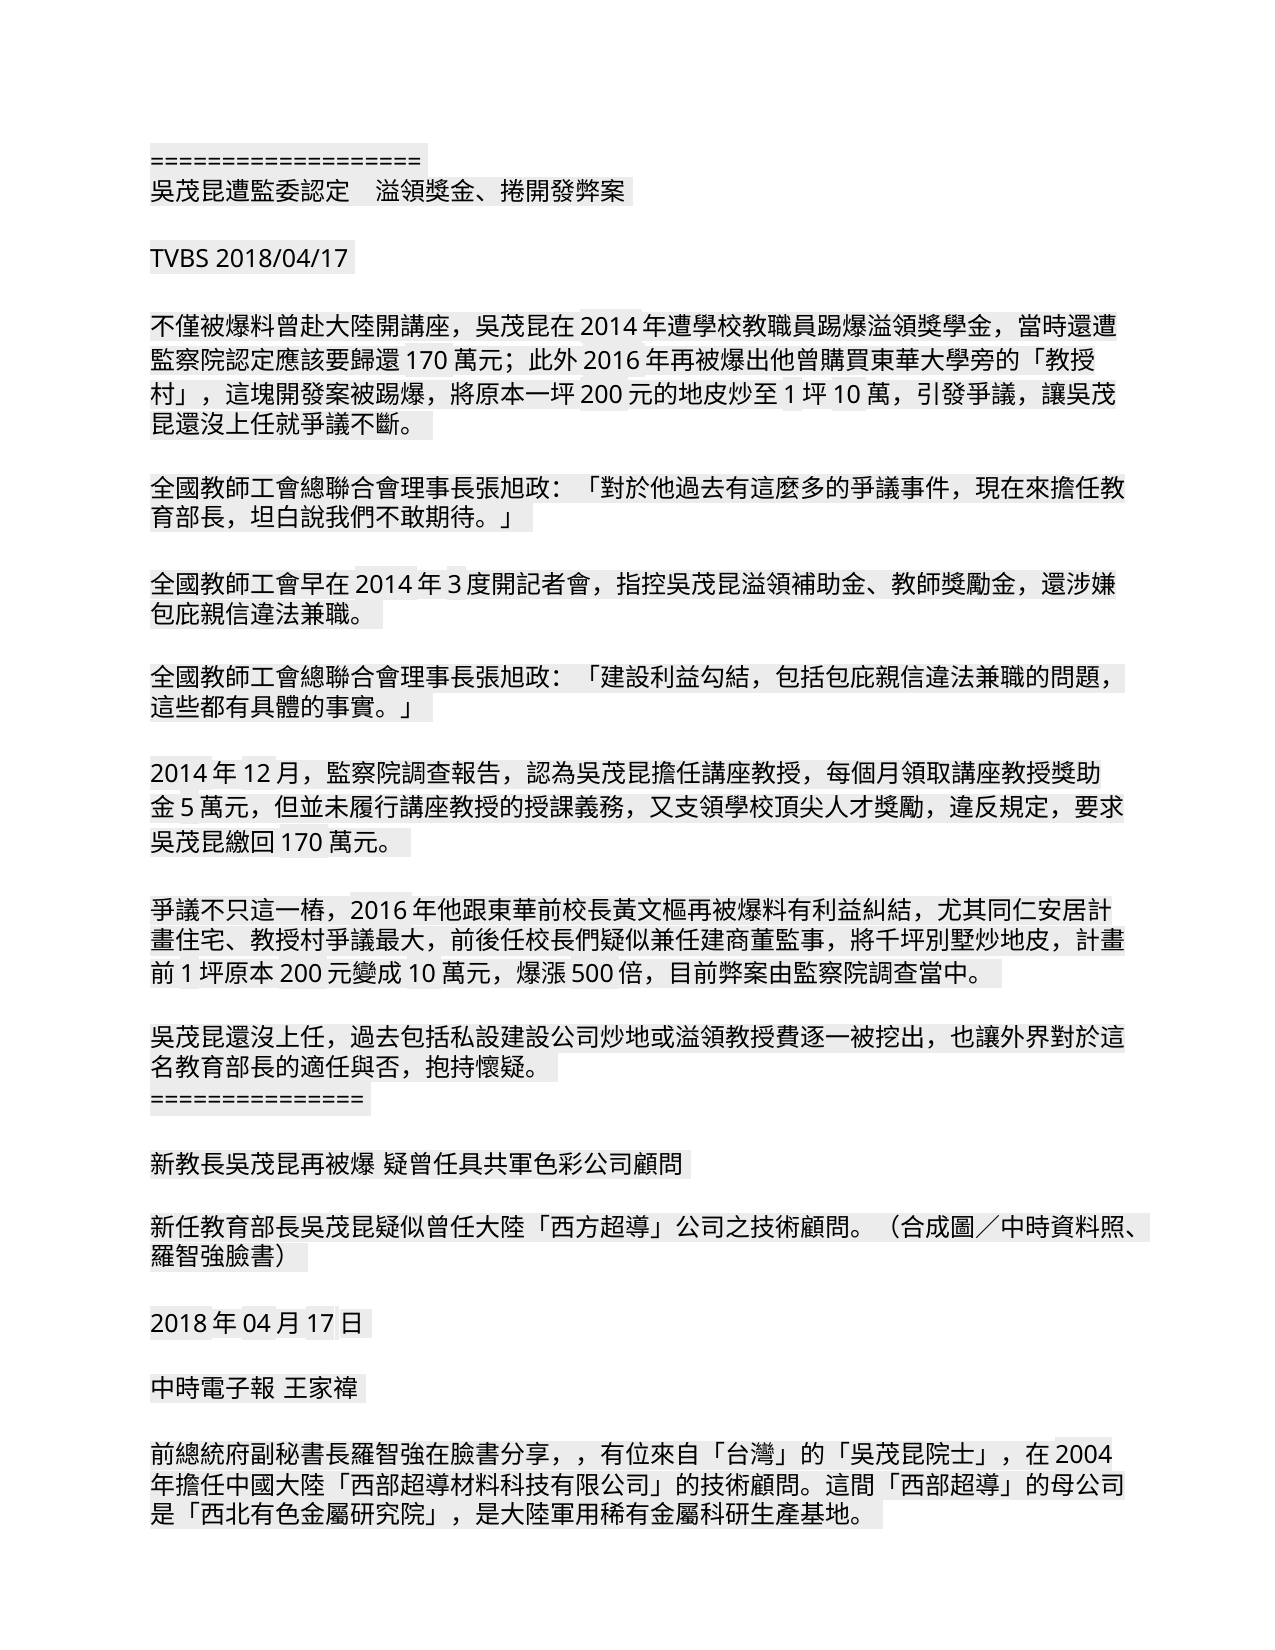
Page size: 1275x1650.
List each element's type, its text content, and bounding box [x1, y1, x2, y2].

text 卡管啟示錄，啟示了我們一些什麼？ (一)寫來滿紙污穢 首先，你可以輕易看出，那些十幾二十年來藉著效忠顏色吃香喝辣、滿口進步理念與漂亮理想的親綠學者們之齷齪嘴臉。 管中閔，不管你喜不喜歡他，都不能否認他是一個乾乾淨淨正正直直的人。但是，因為他不小心選上台大校長，人渣黨便傾全力抹黑他。一個學校校長職位，比起各種暗無天日伸手不見五指的撈錢基金會與黑機關及國營事業以及各種政務職位等等，油水相對比較少，但大學校長一職，意義不在於油水多少，而在於思想洗腦與高教人事控制，因此，必然得由 "自己人" 擔任。依人渣黨的作風習性，絕無可能輕易拱手讓人之理。 抹黑管中閔的手法，非常難看，毫無半點羞恥心，連學生引用老師的研究，竟然也能說成是老師抄襲學生。反而是那些不學無術的指控者，那些人渣黨的立委們自己的所謂學位，才是剪貼抄襲而來。 荒唐透頂的抄襲指控還不夠，接著又開始說一些根本子虛烏有的什麼利益輸送與貪污等等，種種不可思議的抹黑，真的是非常卑鄙齷齪。最後，當然就是抹紅，說管中閔到大陸講學乃是通敵或不忠等等，長久以來就是每天搞這一套指控。幾時連去大陸講學也變成非法了？而且還動員司法系統偵辦！X它媽這個人渣黨之齷齪真是完全沒有底線可言。 但是，他們自己卻反而可以去大陸做生意，兼課，講課，違法撈各種錢，然後說這是一種台灣實力的展現，說這是什麼台灣民主經驗的輸出，說這是一種榮耀，總之就是很棒很偉大！我真不知道還能找到什麼樣更難聽的齷齪辭彙來形容這個人渣黨及其底下一大票更為無恥的文人走狗與什麼親綠學者。 另一方面，你看，新上任的所謂教育部長，太陽花學者吳什麼昆的，近幾年突然變得綠油油，十分勇猛，滿口台獨建國。但他另一方面不但長期在大陸講學兼課，甚至還是大陸具有軍方色彩之研究機構的科技顧問。依人渣黨的邏輯，這應該立即以叛國罪抓去槍斃才對。 不只這樣，這位吳什麼昆的所謂教育部長，各種違法濫權騙錢撈錢的事一籮筐，講得完嗎？品性非常糟糕，行不由徑的一個人，監守自盜，濫用職權，假公濟私，真是膽大包天。這樣的人，不但不會被繩之以法，反而左右逢源，一路吃香喝辣。換成是一般人，老早抓去坐牢了不是嗎？這十多年來，在台灣，效忠綠色變成一種謀財工具，一種護身符、晉身階與敲門磚，一種升官發財的捷徑，文人知識圈更是個個爭相表態，請你告訴我讀書人裏頭有幾個例外？有幾個具有一點點為人的基本正直？ 這位吳什麼昆的所謂教育部長，不但違法兼職開公司，而且在他擔任東華大學校長任內，監守自盜，竊取學校專利，轉移到自己名下，竟然在美國開起公司來，而且還跑去他所唾棄的中國大陸申請專利，甚至還在文件上自稱 "中國台灣地區"。這些人長年以來整天處心積慮扣別人親中賣台的大帽子，但在四下無人處，只要有利可圖，馬上又是另一種嘴臉；在台灣囂張跋扈地不許別人親中，但是一到大陸，只要有錢可撈，馬上又變成是 "中國台灣地區" 的老百姓。這樣的人，這樣的行徑，請問人渣黨上上下下，有幾個人不是這樣？ 這其實也是大陸非常令人堵爛的地方，為了收編這些人渣，於是誘之以利，任其兩手作為，在台高喊台獨，整天指控別人親中賣台，其實自己的整個利益中心卻在大陸，而大陸官方顯然也想要藉此來綁住這些人，免得作亂。題外話。 我想說的是：請你把人物調換一下，假設今天是管中閔不斷撈錢騙錢，違法亂紀罄竹難書，竊取各種暴利，然後還擔任大陸軍方機構的高科技顧問；另一方面，假設今天是一位乾乾淨淨正正直直術德兼備的綠營人才當選台大校長，然後卻遭到藍營無數荒謬透頂的抹黑與造謠，進行徹底人格謀殺，假設人物如此調換一下，那麼，請你告訴我，那些什麼太陽花學者，什麼野白合學者們，會如何反應？會像現在這樣安靜無聲嗎？會反而甚至還倒過來抹黑綠營的當選人嗎？當然不會。不但不會裝聾做啞，肯定早已透過綠色媒體，動員一大堆腦殘學生，起來為偉大的民主理想或什麼大學自主精神進行革命暴動了，總統府早就被包圍了。 這意味著一個很重要的道德問題，在我看來，這問題之道德惡質性無比重大，因為這意味著，這群走狗文人，長年以來，無非就是擺明藉著所謂理想來行騙，藉以榨取一己之利與一黨之私。 我更想說的是： 被這些貪婪無度的下三濫綠色人渣騙一回，那叫老實，騙兩次算單純，騙上無數次那就是腦殘了。腦殘的後果，傷害的其實也就是你自己及眾人乃至下一代的長遠未來。 我一直很不解的是：在這小島上，為何群眾 (特別是年輕一代) 如此容易被欺瞞被動員被洗腦？難道如此明明白白的基本是非善惡黑白真有那麼難以辨別？當詐騙集團不管怎麼騙都能成功時，我們是不是應該問：到底是什麼原因，讓這島上的人變得如此腦殘？ 底下是隨手就能找到的一堆報導，滿紙污穢，但我建議各位不妨仔細讀，也許你才能體會台灣政治是怎麼一回事，幾乎所有參與者，特別是綠色一方，所思所想，所作所為，全是私人利益與權力。這位吳什麼昆的，根本不是特例。而且，你應該倒過來問才對：到底綠營及其文人走狗裏頭，有幾個人是言行一致，乾淨正直的？鳳毛麟角，少之又少。 所謂什麼台獨建國，什麼民主自由，什麼弱勢優先，什麼反核減碳，什麼勞工權益，什麼這個社運那個社運，這個理想那個理想，全是放它媽的狗臭屁，一切其實都只關乎兩個字：權與錢。而這一切政治醜劇的真正操盤者，其實就是美國和日本，而這些人只是美日豢養的一群狗，丟些小骨頭讓狗兒們搶，藉以完全控制這塊島嶼，榨取之，操控之，用來對付祖國。而且，這樣一種操弄兩岸衝突的態勢，近六、七年來幾乎已毫不掩飾，近乎瘋狂地加速進行。再怎麼遲鈍的人，理應也該看得出來這一點。 陳真 2018. 04. 27. ================= (影)新任教育部長 前東華校長吳茂昆 前科累累 被控多項違法圖利、打壓校內人事權、私設建設公司炒地 來源：newtalk.tw 2018-04-16 全國教師工會總聯合會與國立東華大學多位教師29日召開記者會，抗議校長吳茂昆假借職權溢領教師獎助金300萬，年薪更高達500萬之多，指控他與違法擔任中華映管公司獨立董事、也是東華大學前主任秘書蔡裕源是「哥倆好」，利用校內各個建設圖利私營的廠商，更以行政優勢打壓校內人事、掌控校內基金。 東華爆多起弊端 教授怒控校長掌權似白色恐怖 東華大學多位教授今(29)日在全國教師工會總聯合會陪同下召開記者會，控訴東華大學正經歷白色恐怖，校長吳茂昆所主導的「校務權貴」雖然涉及多項工程弊案，卻因為掌控校內各項人事權，教師只能噤若寒蟬。東華教授表示，吳茂昆甚至以彈性加薪委員會主席身分，幫自己每年加薪3百萬，同時以虧損為由，只給助理19K低薪，呼籲教育部正視。 =================== 吳茂昆遭監委認定 溢領獎金、捲開發弊案 TVBS 2018/04/17 不僅被爆料曾赴大陸開講座，吳茂昆在2014年遭學校教職員踢爆溢領獎學金，當時還遭監察院認定應該要歸還170萬元；此外2016年再被爆出他曾購買東華大學旁的「教授村」，這塊開發案被踢爆，將原本一坪200元的地皮炒至1坪10萬，引發爭議，讓吳茂昆還沒上任就爭議不斷。 全國教師工會總聯合會理事長張旭政：「對於他過去有這麼多的爭議事件，現在來擔任教育部長，坦白說我們不敢期待。」 全國教師工會早在2014年3度開記者會，指控吳茂昆溢領補助金、教師獎勵金，還涉嫌包庇親信違法兼職。 全國教師工會總聯合會理事長張旭政：「建設利益勾結，包括包庇親信違法兼職的問題，這些都有具體的事實。」 2014年12月，監察院調查報告，認為吳茂昆擔任講座教授，每個月領取講座教授獎助金5萬元，但並未履行講座教授的授課義務，又支領學校頂尖人才獎勵，違反規定，要求吳茂昆繳回170萬元。 爭議不只這一樁，2016年他跟東華前校長黃文樞再被爆料有利益糾結，尤其同仁安居計畫住宅、教授村爭議最大，前後任校長們疑似兼任建商董監事，將千坪別墅炒地皮，計畫前1坪原本200元變成10萬元，爆漲500倍，目前弊案由監察院調查當中。 吳茂昆還沒上任，過去包括私設建設公司炒地或溢領教授費逐一被挖出，也讓外界對於這名教育部長的適任與否，抱持懷疑。 =============== 新教長吳茂昆再被爆 疑曾任具共軍色彩公司顧問 新任教育部長吳茂昆疑似曾任大陸「西方超導」公司之技術顧問。（合成圖／中時資料照、羅智強臉書） 2018年04月17日 中時電子報 王家禕 前總統府副秘書長羅智強在臉書分享，，有位來自「台灣」的「吳茂昆院士」，在2004年擔任中國大陸「西部超導材料科技有限公司」的技術顧問。這間「西部超導」的母公司是「西北有色金屬研究院」，是大陸軍用稀有金屬科研生產基地。 羅智強說，新教長吳茂昆在2004年是國科會主委，倘若這兩個「吳茂昆」是同一人，那麼，一個部長級的科技高官，在擔任國科會主委的同一年，跑到有中共軍方色彩的機關當技術顧問，難道不需要去查一下有無違法？有無涉及洩密？擔任「技術顧問」，有沒有收取報酬？無論是不是，新教長吳茂昆都必須出面說清楚、講明白！ ================= 政商人脈亨通！吳茂昆、慶富交情深 2018年4月25日 中國時報【李侑珊、朱真楷、周毓翔╱台北報導】 教育部長吳茂昆以物理學專才擔任東華大學校長，又跨足生技業，到美國開公司，赴大陸申請綬草萃取技術專利，而國民黨立委柯志恩日前踢爆，由涉嫌詐貸63億的慶富董事長陳慶男成立的「陳水來文教基金會」，吳還是基金會董事，外界這才得知，原來新教長與造船業也有淵源，三棲角色，亨通的人脈，令人咋舌！ 《公務員服務法》明文規定，公務員依法不得擔任營利事業公司的董事或負責人，即使要兼任非營利事業或團體職務，也應經服務機關許可。如今，柯志恩提出證據，指控吳茂昆不僅是美國生技公司師沛恩的成員，更是「陳水來文教基金會」的董事。 經查，陳水來是陳慶男父親，而「陳水來文教基金會」是由陳水來、陳慶男、陳慶輝、陳偉郎等捐助成立，都是陳慶男家人；因此董監事要職，幾乎全由這批造船、水產業界人士擔任。其中董事長一職，就是由陳慶男親自擔任，而董事名單除了陳慶男長子陳偉郎、陳水來女婿周俊雄，最引人注意的就是日前才入閣的新教長吳茂昆。 物理、生技、造船...通殺 物理起家、長年投身學界的吳茂昆，卻能「一枝獨秀」突破專業藩籬，在「陳水來文教基金會」擔任董事。 從扁朝時代一路風光的慶富，縱橫藍綠、政商通吃。當年扁政府主導的鐽震案，就打算將國軍飛機及船艦的維修案委託慶富負責；事後承攬獵雷艦案爆發聯貸弊案，今年2月遭檢方認定陳慶男等人涉向銀行詐貸63億3966萬元。 數十年來，外界原以為慶富觸角只在造船、水產業，如今隨著慶富找來吳茂昆擔任「陳水來文教基金會」董事，甚至指名捐款給當年「吳校長」，才又讓外界進一步看見慶富複雜的政商人脈網絡早已伸向生技業。 該基金會在慶富案爆發後，據慶富內部透露，慶富106年9月要被搜索前，將3筆土地等財產於當年7月轉給「陳水來文教基金會」，左手換右手，而無論是當時或現在，吳茂昆都擔任董事一職。 ============== 教長吳茂昆再遭藍委爆料：在美國成立公司，拿東華大學技術申請中國專利 風傳媒 謝孟穎 2018-04-17 藍委柯志恩質詢時爆料指出，吳茂昆在2015年東華校長任內，在美國成立師沛恩生技公司（Spiranthes Biotech, LLC），吳茂昆就是公司負責人之一，去年該公司到中國取得「綬草」萃取物製藥的發明專利。 =================== 吳茂昆用「中國台灣 地區 」拿專利 獨派立場遭諷 吳：當部長只能接受挑戰 蘋果日報 2018/04/25 【綜合報導】教育部長吳茂昆遭爆料拿東華大學研究專利到美國成立師沛恩公司後，藍委柯志恩昨再指控吳用個人名義申請專利，但向中國大陸遞交的文件中卻寫著「中國台灣」地區，柯嘲諷吳鮮明的獨派立場，難道就能忍受自己是「中國台灣」？ ============== 吳茂昆申請專利惹議 李家同：學校買車可掛校長名下？ 2018-04-23 聯合報 記者吳佩旻╱即時報導 清大榮譽講座教授李家同。圖／聯合報系資料照片 教育部長吳茂昆遭爆任東華大學校長期間在美國開公司，並申請大陸專利。他今天到立法院備質詢時，坦承有此事，強調「以我的認知，都是沒問題的」。對此清大榮譽講座教授李家同表示，專利屬於個人或學校，都有明確規定，不是可以開玩笑的事情；就像東華大學若買了一部汽車，可以授權登記在校長名下嗎？ 教育部長吳茂昆上任以來爭議不斷，日前才遭爆東華大學校長任內請假天數達6成，今天又被爆出校長任內在美國開公司，並申請到大陸專利。同樣的技術，在台灣專利屬於東華大學，到了大陸卻掛在個人名下，引發立委質疑。 李家同說:「專利關乎財產權的問題，是很嚴重的事，不是能開玩笑的」，教育部必須搞清楚，東華大學是否有將專利授權給吳茂昆。試問，東華大學若買了一部汽車，要授權登記在校長個人名下，請問可以嗎？ ============ 【Yahoo論壇／毛奇】昆伯是來卡管？還是來發聘書的？ 2018年4月23日 一周以來，有關吳茂昆在東華大學校長任內各種倒行逆施、大小違失不斷被揭發，包括：疑似涉及建商炒地皮案件、捲入溢領獎助金案被監察院追討、上班日請假天數高達6成等，此外，還被東華大學教師指控濫用校長職權，黑箱操控教師升等，吳茂昆簡直是史上還沒有上任就爆出最多爭議的教育部長。 更讓人傻眼的是，這位支持兩國論、獨派色彩鮮明的新部長，竟然也十分熱衷到對岸交流，接連又爆出早在2004年擔任國科會主委期間，吳茂昆即曾前往中國，不僅在對岸大學授課、擔任講座，也曾掛名中國大陸官方研究機構顧問，甚至被在野黨指控擔任具中國軍方色彩的科技公司顧問。 ============== 細數東華教授與吳茂昆4年恩怨 在他治理下「如經歷白色恐怖」 上報快訊／趙翊妏、洪翌恒 2018年04月20日 早在2014年，王純娟（見圖，李昆翰攝）就曾與多名東華教授舉行記者會，控訴東華大學在吳治下如同經歷「白色恐怖」。 東華大學諮商與臨床心理學教授王純娟19日上午至北檢告發教育部長、前東華大學校長吳茂昆涉觸犯《貪汙治罪條例》。事實上，王純娟非第一次登上媒體版面，2014年東華大學舉行校慶時，王純娟就曾拿著有「白色恐怖、黑箱治校」標語的箱子出現在台前表達抗議。 東華大學2014年11月13日慶祝「20周年校慶」，當時校長吳茂昆正在學生活動中心茶會會現上致詞時，王純娟突然拿出「白色恐怖、黑箱治校」標語的箱子出現，而她的先生更在現場大喊抗議口號，讓與會來賓一陣錯愕。校方因此出動9名校警，將王純娟先生壓制在地，過程中還將點心、茶水撒落一地。 吳茂昆當時說，對於王純娟教授夫妻倆採取鬧場的激烈手段感到很遺憾，不過尊重他們有發表意見的權益。 王純娟當時則氣憤表示，6年前她提出教授升等案，卻因為學校黑箱作業，操控外審委員名單，使她2次升等都沒通過。直到她提出行政訴訟勝訴後，第3次提出升等申請才通過。 多位教授控升等遭拒 同年10月16日，東華大學多位教授出面舉行記者會，控訴個人升等遭拒的理由「光怪陸離」。王純娟當時在記者會中指出，她的專業是心理諮商，「卻因為佛學素養不夠遭拒絕升等。」她提到，前校長黃文樞伸手外審委員選任，其中不專業的外審委員竟建議她要「上佛學班」。 王純娟更在「升等著作審查意見表」的升等論文評審意見中，發現有教授竟然是一字不漏地從其他審查報告中複製貼上，與她住著作內容完全無關，痛批教評會根本沒有認真審查。 為此，教授們提起了行政訴訟，高等法院也宣判他們勝訴，但是升等案卻必須轉回學校教評會決定。 王純娟痛心的形容，「這就像性侵的受害者勝訴後，卻被送回加害者手上繼續蹂躪。」而校方則回應，先前升等程序確實有瑕疵，部分升等案也重新再審，歡迎教育部成立調查小組介入調查。 此外，東華大學多位教授更在同年12月29日再次舉行記者會，控訴東華大學正經歷「白色恐怖」，當時還有一位女教授下跪。王純娟在記者會上表示，吳茂昆除擔任校長外，又擔任校內彈性加薪委員會主席，可以自行任命委員選出加薪教師，而當選人卻與委員會成員「高度重疊」。 王純娟還指出，因為吳茂昆是行政人員不符合領取資格，因此他加聘自己為專任教授，每年領走300萬元的教師獎勵金，甚至自行免授課義務。 ============= 吳茂昆私授校方專利 東華大學發重話：不撤銷法院見！ 新任教長吳茂昆爭議不斷，現又傳出私授學校專利給公司 (圖／本報資料照) 2018年04月25日 中國時報 林毅／綜合報導 新任教育部長吳茂昆上任後爭議不斷，溢領獎助金、赴陸開講座外，又被爆在東華校長任內於美國設立師沛恩生技公司，甚至私自將校方的專利權拿去申請。對此東華大學也於今天晚上說出重話，如果公司未撤銷校方所有的專利字號，將會循法律路線保衛權益。 [150, 75, 1125, 1563]
